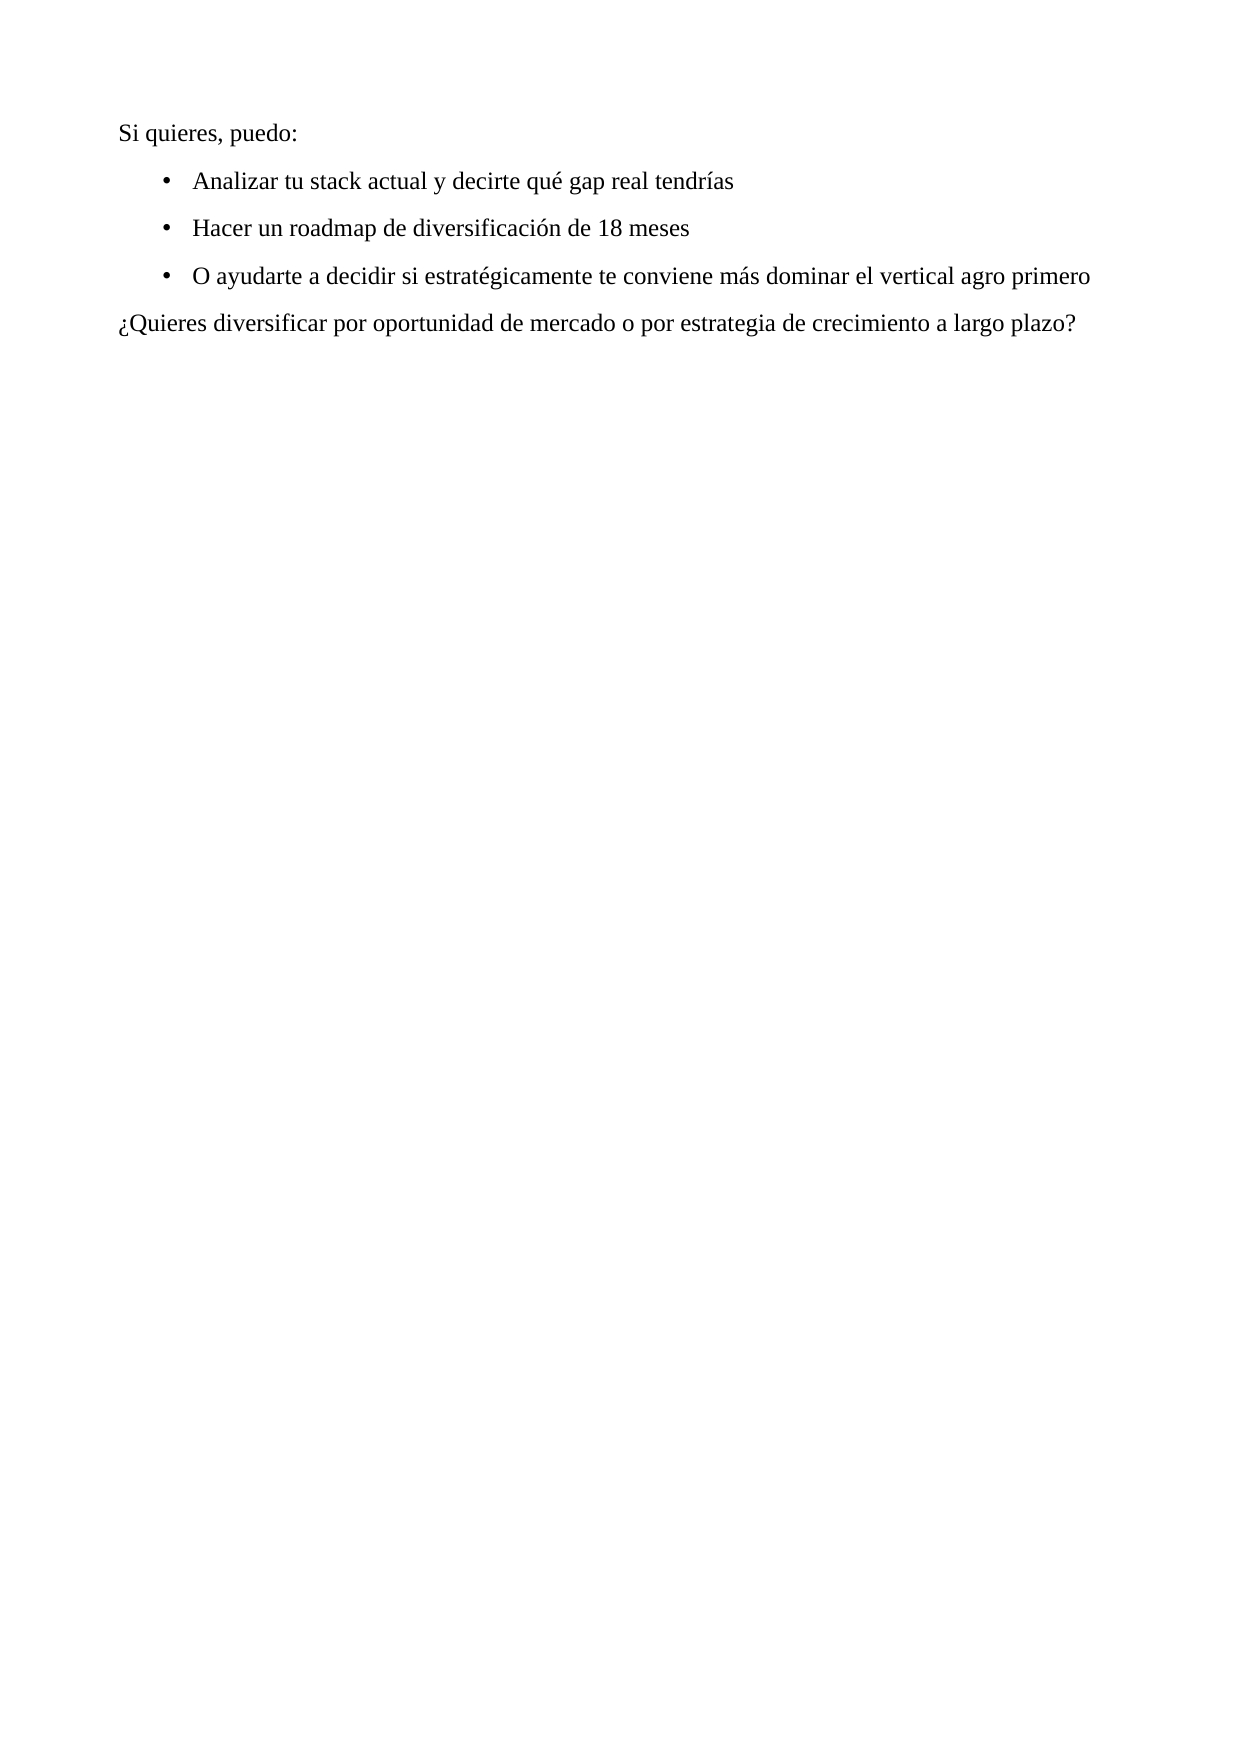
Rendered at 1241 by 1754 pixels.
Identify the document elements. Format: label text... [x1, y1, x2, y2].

list Hacer un roadmap de diversificación de 18 meses [162, 213, 1122, 242]
text ¿Quieres diversificar por oportunidad de mercado o por estrategia de crecimiento a largo plazo? [118, 308, 1122, 337]
list O ayudarte a decidir si estratégicamente te conviene más dominar el vertical agro primero [162, 261, 1122, 290]
list Analizar tu stack actual y decirte qué gap real tendrías [162, 166, 1122, 194]
text Si quieres, puedo: [118, 118, 1122, 147]
